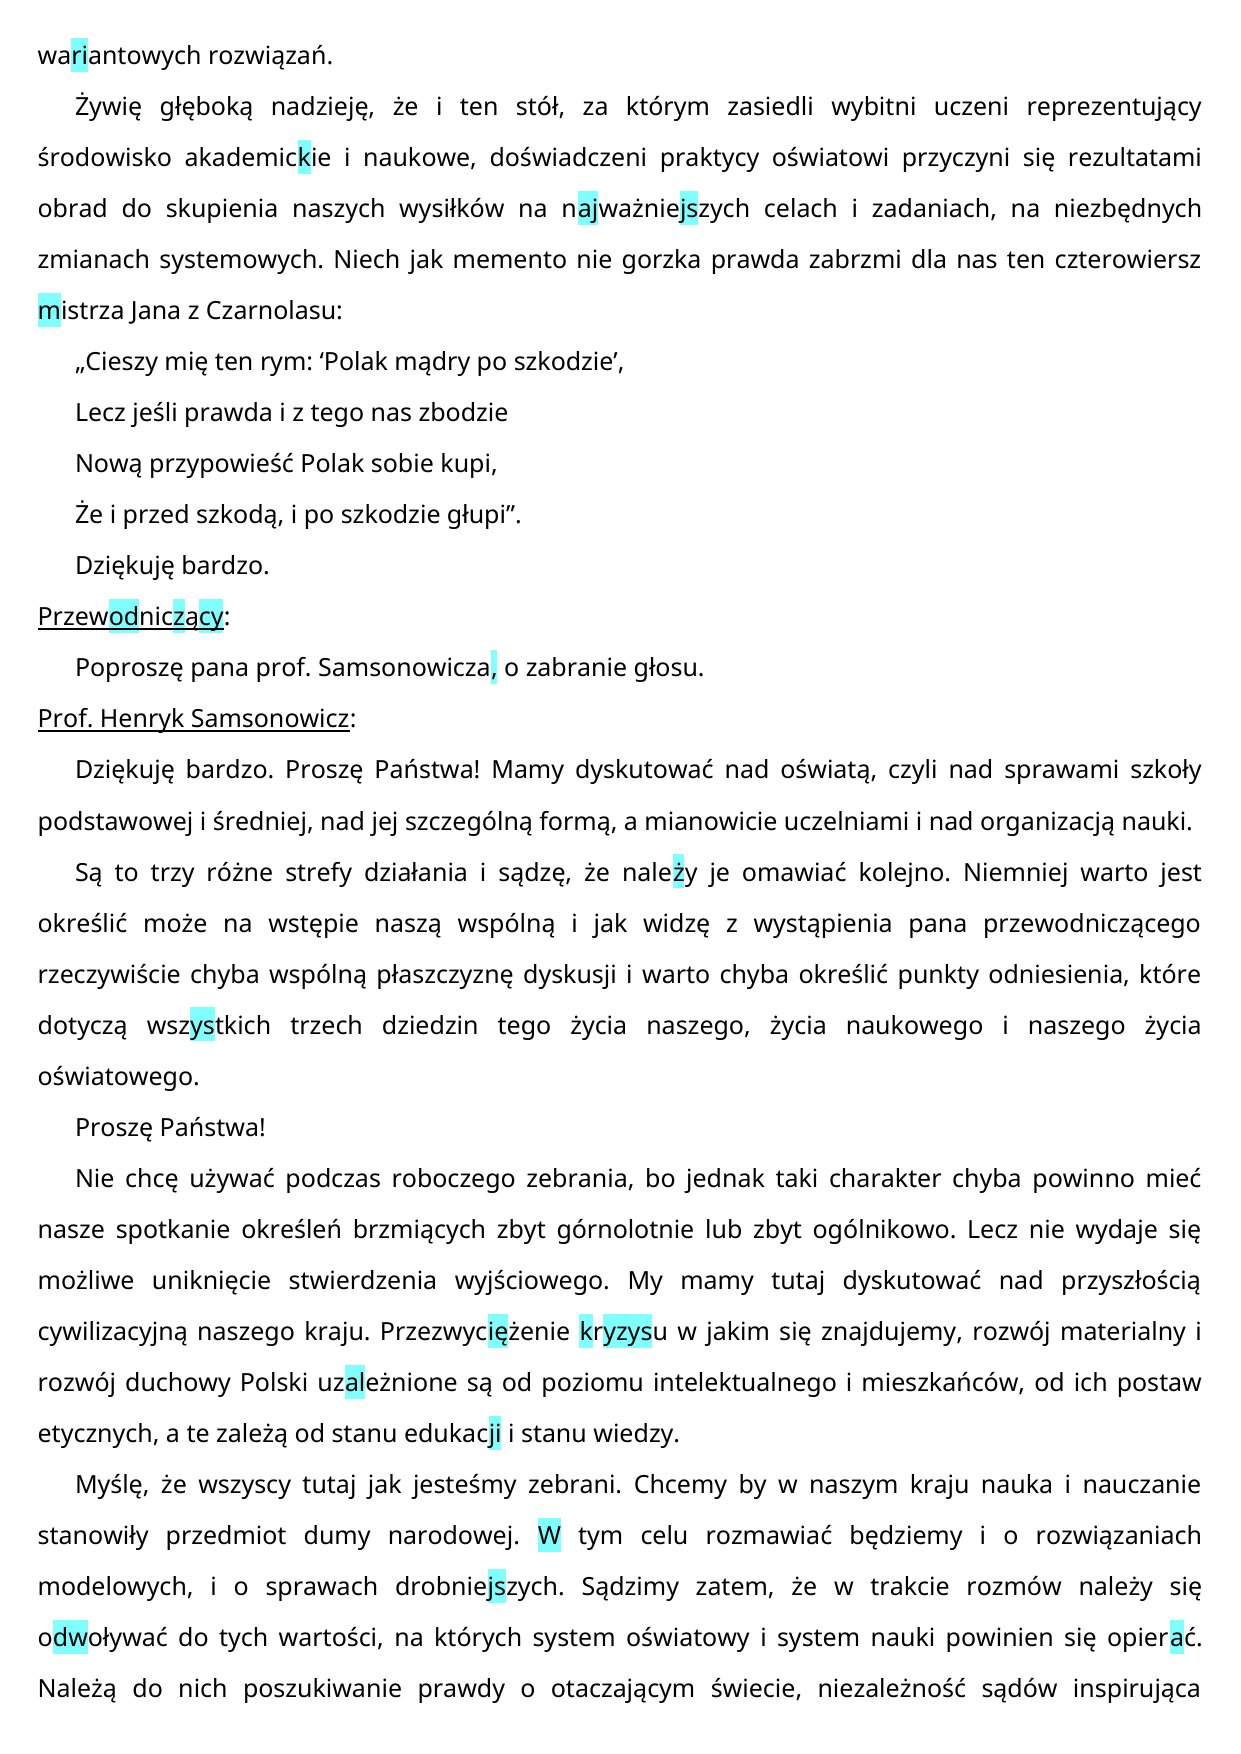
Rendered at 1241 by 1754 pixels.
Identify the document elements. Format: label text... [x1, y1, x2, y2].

text Prof. Henryk Samsonowicz: [37, 701, 1203, 735]
text Że i przed szkodą, i po szkodzie głupi”. [37, 497, 1203, 531]
text Żywię głęboką nadzieję, że i ten stół, za którym zasiedli wybitni uczeni reprezentujący środowisko akademickie i naukowe, doświadczeni praktycy oświatowi przyczyni się rezultatami obrad do skupienia naszych wysiłków na najważniejszych celach i zadaniach, na niezbędnych zmianach systemowych. Niech jak memento nie gorzka prawda zabrzmi dla nas ten czterowiersz mistrza Jana z Czarnolasu: [37, 88, 1203, 327]
text wariantowych rozwiązań. [37, 37, 1203, 72]
text Dziękuję bardzo. [37, 548, 1203, 582]
text Myślę, że wszyscy tutaj jak jesteśmy zebrani. Chcemy by w naszym kraju nauka i nauczanie stanowiły przedmiot dumy narodowej. W tym celu rozmawiać będziemy i o rozwiązaniach modelowych, i o sprawach drobniejszych. Sądzimy zatem, że w trakcie rozmów należy się odwoływać do tych wartości, na których system oświatowy i system nauki powinien się opierać. Należą do nich poszukiwanie prawdy o otaczającym świecie, niezależność sądów inspirująca [37, 1467, 1203, 1705]
text Lecz jeśli prawda i z tego nas zbodzie [37, 395, 1203, 429]
text Poproszę pana prof. Samsonowicza, o zabranie głosu. [37, 650, 1203, 684]
text Są to trzy różne strefy działania i sądzę, że należy je omawiać kolejno. Niemniej warto jest określić może na wstępie naszą wspólną i jak widzę z wystąpienia pana przewodniczącego rzeczywiście chyba wspólną płaszczyznę dyskusji i warto chyba określić punkty odniesienia, które dotyczą wszystkich trzech dziedzin tego życia naszego, życia naukowego i naszego życia oświatowego. [37, 854, 1203, 1092]
text Przewodniczący: [37, 599, 1203, 633]
text „Cieszy mię ten rym: ‘Polak mądry po szkodzie’, [37, 344, 1203, 378]
text Dziękuję bardzo. Proszę Państwa! Mamy dyskutować nad oświatą, czyli nad sprawami szkoły podstawowej i średniej, nad jej szczególną formą, a mianowicie uczelniami i nad organizacją nauki. [37, 752, 1203, 837]
text Proszę Państwa! [37, 1109, 1203, 1143]
text Nową przypowieść Polak sobie kupi, [37, 446, 1203, 480]
text Nie chcę używać podczas roboczego zebrania, bo jednak taki charakter chyba powinno mieć nasze spotkanie określeń brzmiących zbyt górnolotnie lub zbyt ogólnikowo. Lecz nie wydaje się możliwe uniknięcie stwierdzenia wyjściowego. My mamy tutaj dyskutować nad przyszłością cywilizacyjną naszego kraju. Przezwyciężenie kryzysu w jakim się znajdujemy, rozwój materialny i rozwój duchowy Polski uzależnione są od poziomu intelektualnego i mieszkańców, od ich postaw etycznych, a te zależą od stanu edukacji i stanu wiedzy. [37, 1160, 1203, 1450]
